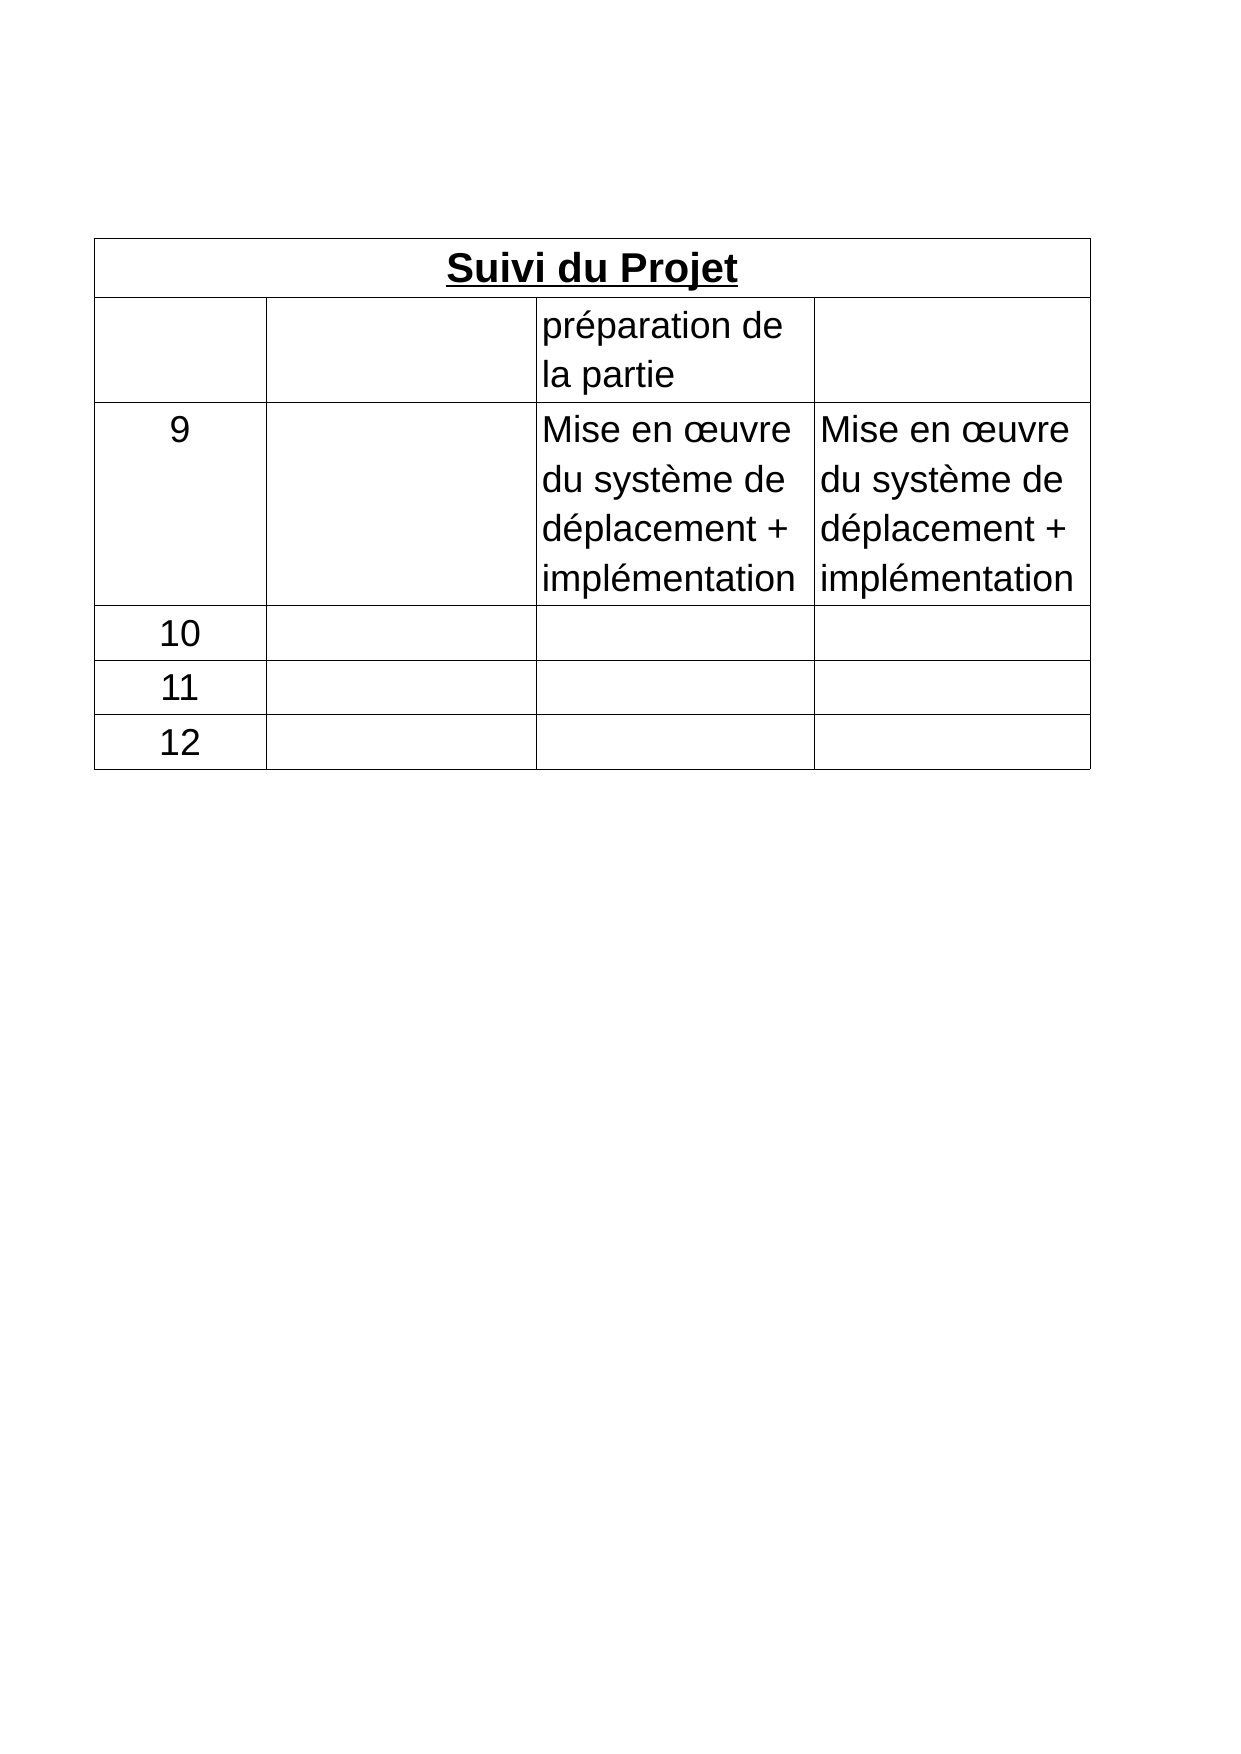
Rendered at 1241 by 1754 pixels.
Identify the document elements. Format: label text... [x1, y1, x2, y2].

table_cell 12 [95, 715, 266, 769]
table_cell Mise en œuvre du système de déplacement + implémentation [537, 403, 814, 605]
table_cell [815, 606, 1090, 660]
table_cell 9 [95, 403, 266, 605]
table_cell [267, 715, 536, 769]
table_cell [537, 661, 814, 714]
table_cell [95, 298, 266, 402]
table_cell [267, 606, 536, 660]
table_cell Mise en œuvre du système de déplacement + implémentation [815, 403, 1090, 605]
table_header Suivi du Projet [95, 239, 1090, 297]
table_cell [815, 298, 1090, 402]
table_cell préparation de la partie [537, 298, 814, 402]
table_cell [267, 298, 536, 402]
table_cell [267, 403, 536, 605]
table_cell 11 [95, 661, 266, 714]
table_cell 10 [95, 606, 266, 660]
table_cell [537, 715, 814, 769]
table_cell [267, 661, 536, 714]
table_cell [537, 606, 814, 660]
table_cell [815, 661, 1090, 714]
table_cell [815, 715, 1090, 769]
